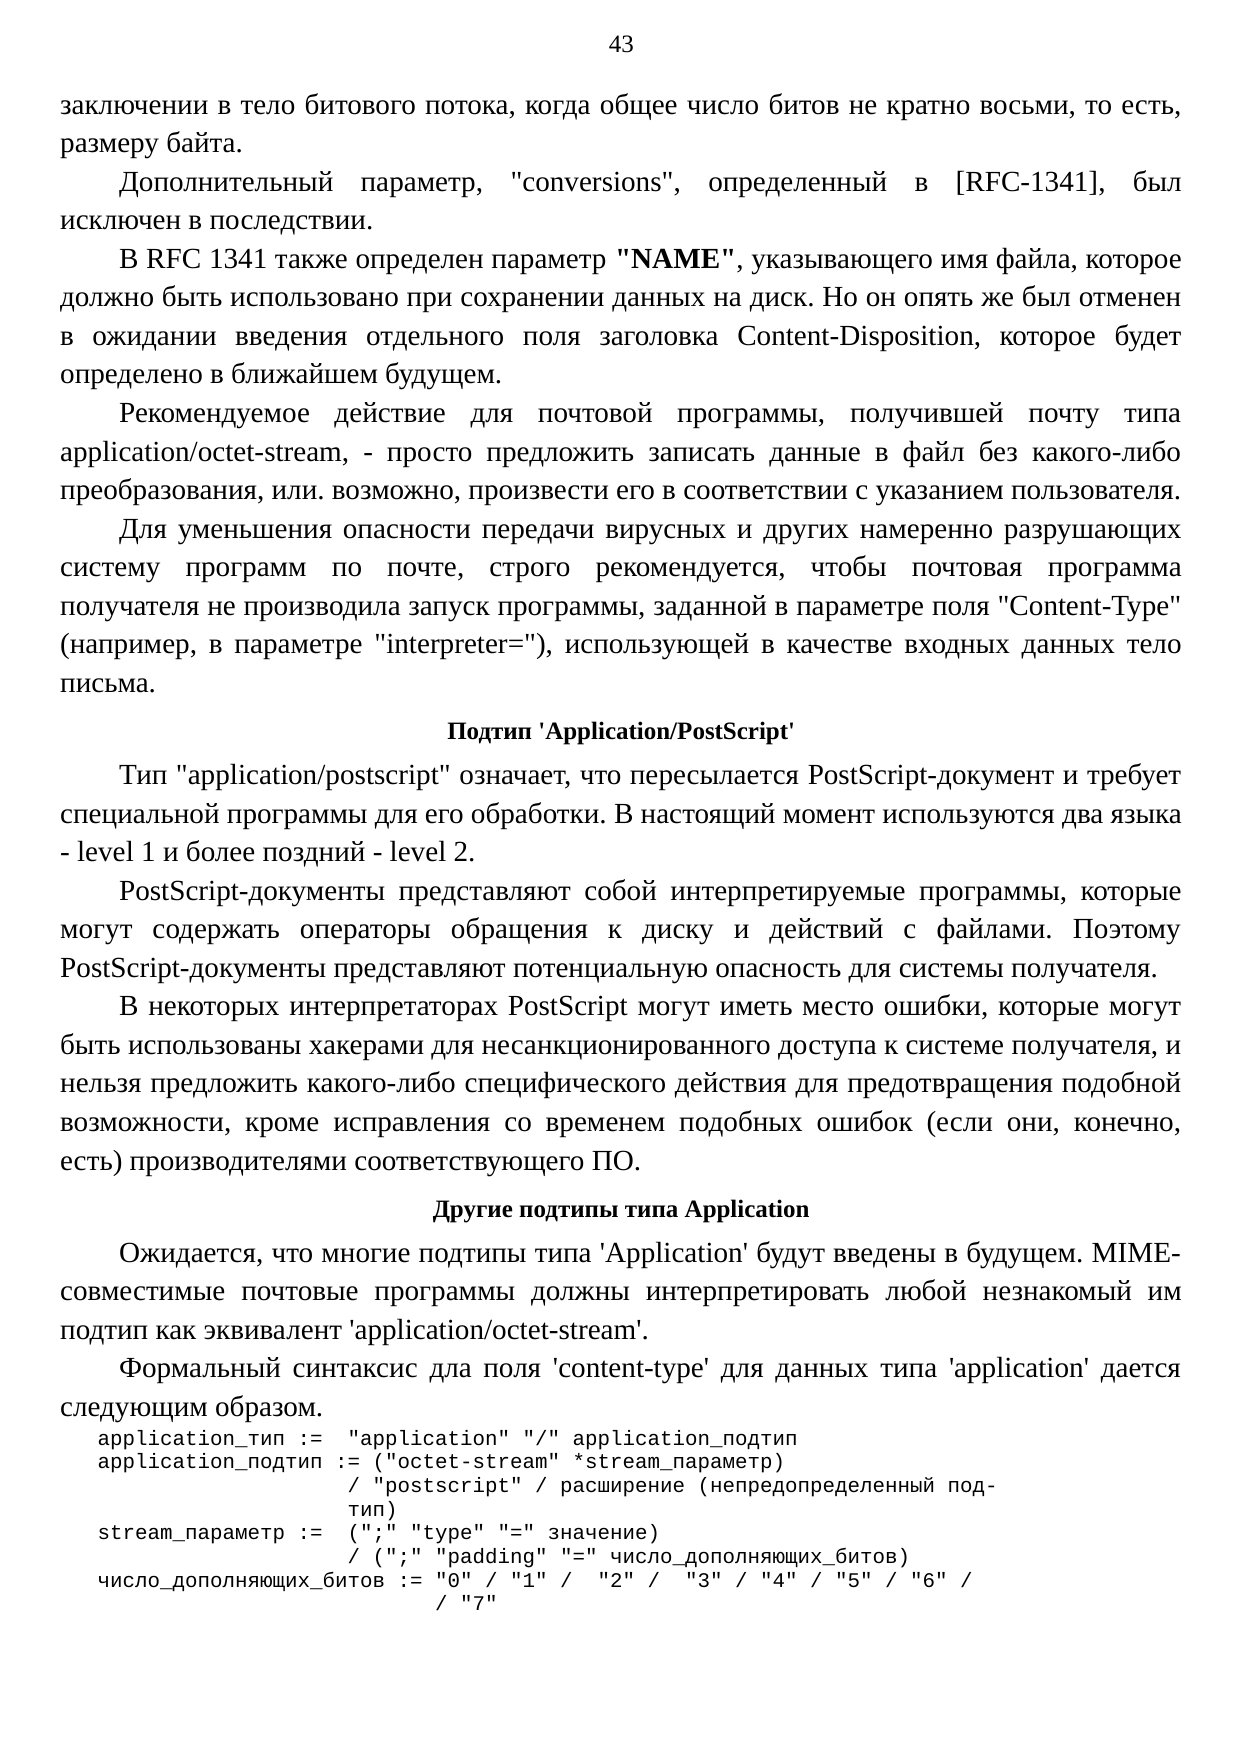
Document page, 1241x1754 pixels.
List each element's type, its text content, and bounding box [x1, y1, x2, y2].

text Формальный синтаксис дла поля 'content-type' для данных типа 'application' дается следующим образом. [60, 1351, 1182, 1423]
text число_дополняющих_битов := "0" / "1" / "2" / "3" / "4" / "5" / "6" / [60, 1569, 1182, 1593]
text / "postscript" / расширение (непредопределенный под- [60, 1475, 1182, 1499]
text Ожидается, что многие подтипы типа 'Application' будут введены в будущем. MIME-совместимые почтовые программы должны интерпретировать любой незнакомый им подтип как эквивалент 'application/octet-stream'. [60, 1235, 1182, 1346]
text Рекомендуемое действие для почтовой программы, получившей почту типа application/octet-stream, - просто предложить записать данные в файл без какого-либо преобразования, или. возможно, произвести его в соответствии с указанием пользователя. [60, 395, 1182, 506]
text Для уменьшения опасности передачи вирусных и других намеренно разрушающих систему программ по почте, строго рекомендуется, чтобы почтовая программа получателя не производила запуск программы, заданной в параметре поля "Content-Type" (например, в параметре "interpreter="), использующей в качестве входных данных тело письма. [60, 511, 1182, 698]
text stream_параметр := (";" "type" "=" значение) [60, 1522, 1182, 1546]
text application_тип := "application" "/" application_подтип [60, 1428, 1182, 1451]
text тип) [60, 1499, 1182, 1522]
text / (";" "padding" "=" число_дополняющих_битов) [60, 1546, 1182, 1569]
text application_подтип := ("octet-stream" *stream_параметр) [60, 1451, 1182, 1475]
subtitle Подтип 'Application/PostScript' [60, 716, 1182, 745]
text В некоторых интерпретаторах PostScript могут иметь место ошибки, которые могут быть использованы хакерами для несанкционированного доступа к системе получателя, и нельзя предложить какого-либо специфического действия для предотвращения подобной возможности, кроме исправления со временем подобных ошибок (если они, конечно, есть) производителями соответствующего ПО. [60, 988, 1182, 1176]
text / "7" [60, 1593, 1182, 1617]
text Дополнительный параметр, "conversions", определенный в [RFC-1341], был исключен в последствии. [60, 164, 1182, 236]
subtitle Другие подтипы типа Application [60, 1194, 1182, 1222]
text В RFC 1341 также определен параметр "NAME", указывающего имя файла, которое должно быть использовано при сохранении данных на диск. Но он опять же был отменен в ожидании введения отдельного поля заголовка Content-Disposition, которое будет определено в ближайшем будущем. [60, 241, 1182, 390]
text заключении в тело битового потока, когда общее число битов не кратно восьми, то есть, размеру байта. [60, 87, 1182, 159]
text PostScript-документы представляют собой интерпретируемые программы, которые могут содержать операторы обращения к диску и действий с файлами. Поэтому PostScript-документы представляют потенциальную опасность для системы получателя. [60, 873, 1182, 983]
text Тип "application/postscript" означает, что пересылается PostScript-документ и требует специальной программы для его обработки. В настоящий момент используются два языка - level 1 и более поздний - level 2. [60, 757, 1182, 868]
